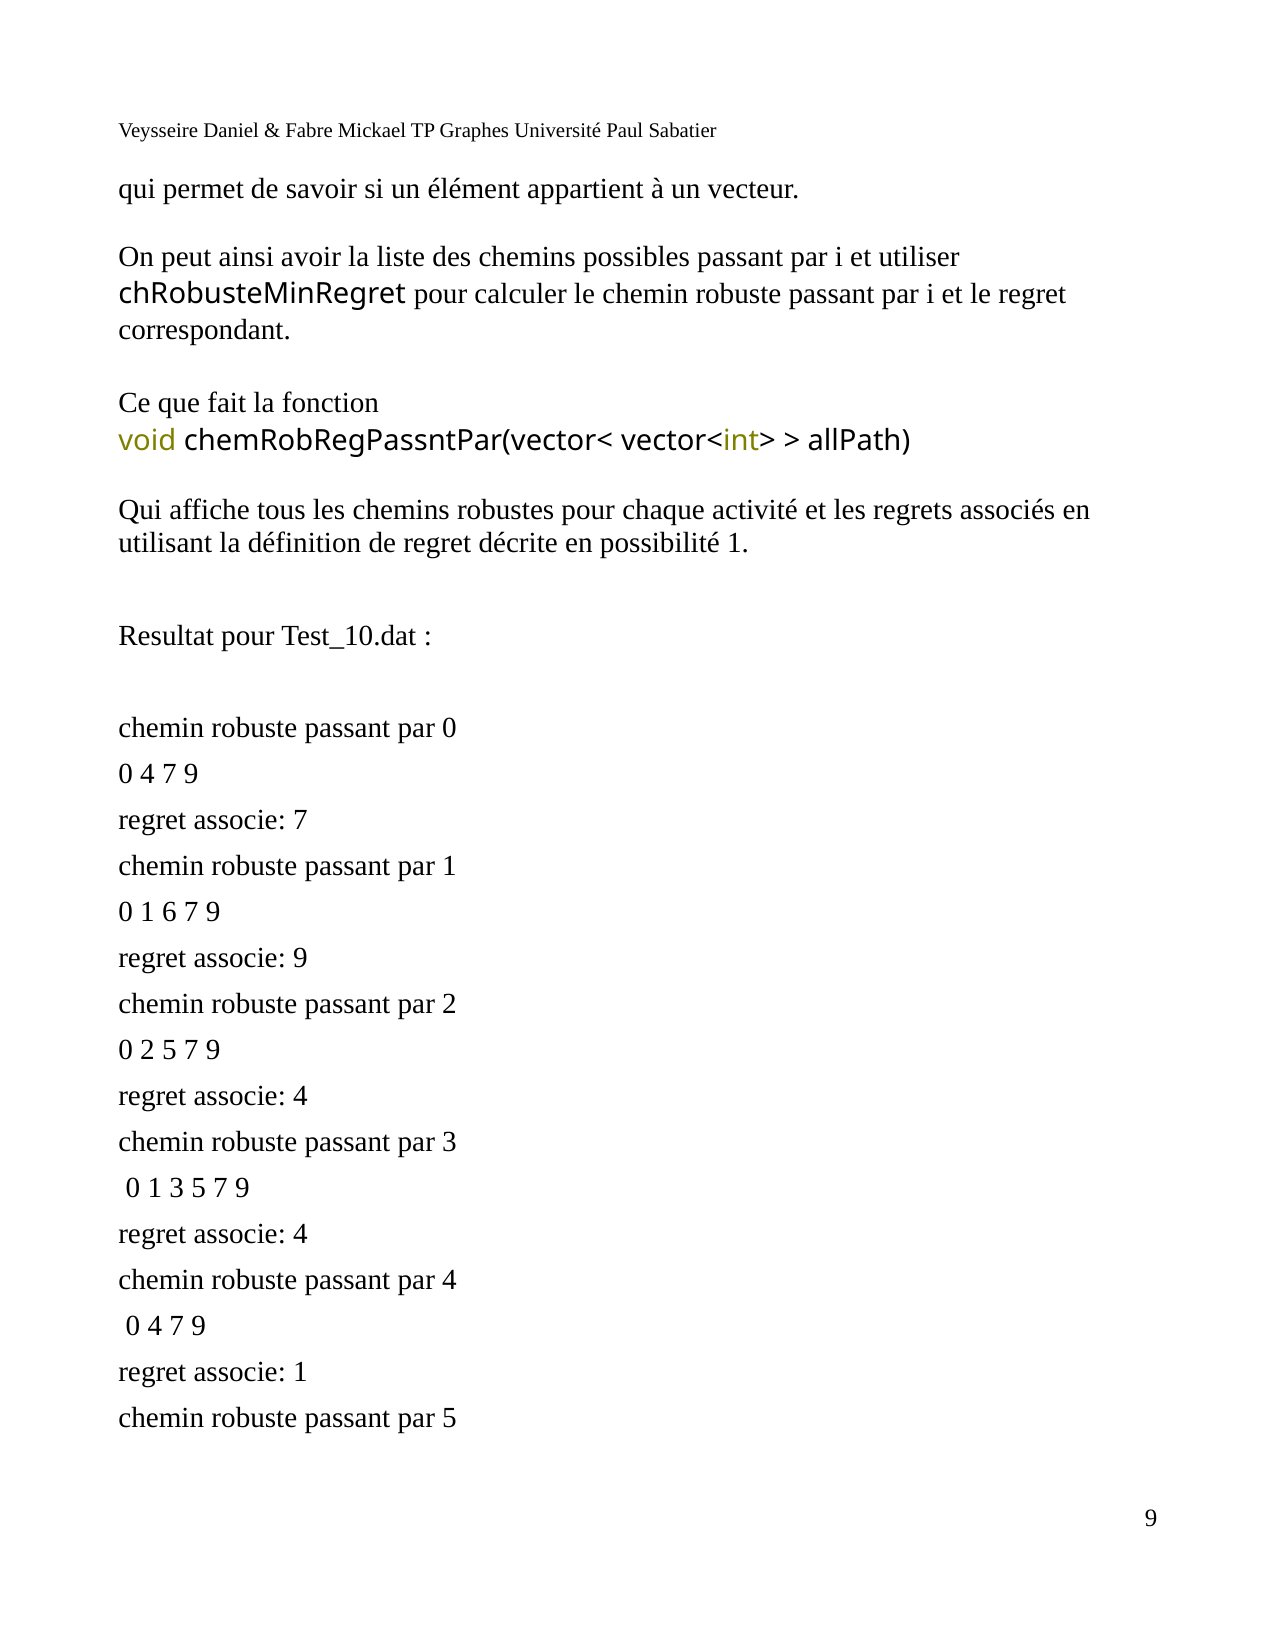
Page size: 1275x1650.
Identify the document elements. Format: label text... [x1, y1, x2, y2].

text qui permet de savoir si un élément appartient à un vecteur. [118, 172, 1157, 205]
text chemin robuste passant par 2 [118, 986, 1157, 1019]
text Qui affiche tous les chemins robustes pour chaque activité et les regrets associés en utilisant la définition de regret décrite en possibilité 1. [118, 492, 1157, 559]
text chemin robuste passant par 1 [118, 848, 1157, 881]
text chemin robuste passant par 3 [118, 1124, 1157, 1158]
text 0 4 7 9 [118, 756, 1157, 789]
text Resultat pour Test_10.dat : [118, 618, 1157, 651]
text regret associe: 4 [118, 1216, 1157, 1250]
text regret associe: 4 [118, 1078, 1157, 1112]
text On peut ainsi avoir la liste des chemins possibles passant par i et utiliser [118, 239, 1157, 272]
text Ce que fait la fonction [118, 385, 1157, 419]
text 0 2 5 7 9 [118, 1032, 1157, 1066]
text regret associe: 9 [118, 940, 1157, 973]
text 0 1 3 5 7 9 [118, 1170, 1157, 1204]
text 0 1 6 7 9 [118, 894, 1157, 927]
text chRobusteMinRegret pour calculer le chemin robuste passant par i et le regret correspondant. [118, 272, 1157, 346]
text chemin robuste passant par 0 [118, 710, 1157, 743]
text void chemRobRegPassntPar(vector< vector<int> > allPath) [118, 419, 1157, 458]
text regret associe: 7 [118, 802, 1157, 835]
text chemin robuste passant par 4 [118, 1262, 1157, 1296]
text chemin robuste passant par 5 [118, 1400, 1157, 1434]
text regret associe: 1 [118, 1354, 1157, 1388]
text 0 4 7 9 [118, 1308, 1157, 1342]
